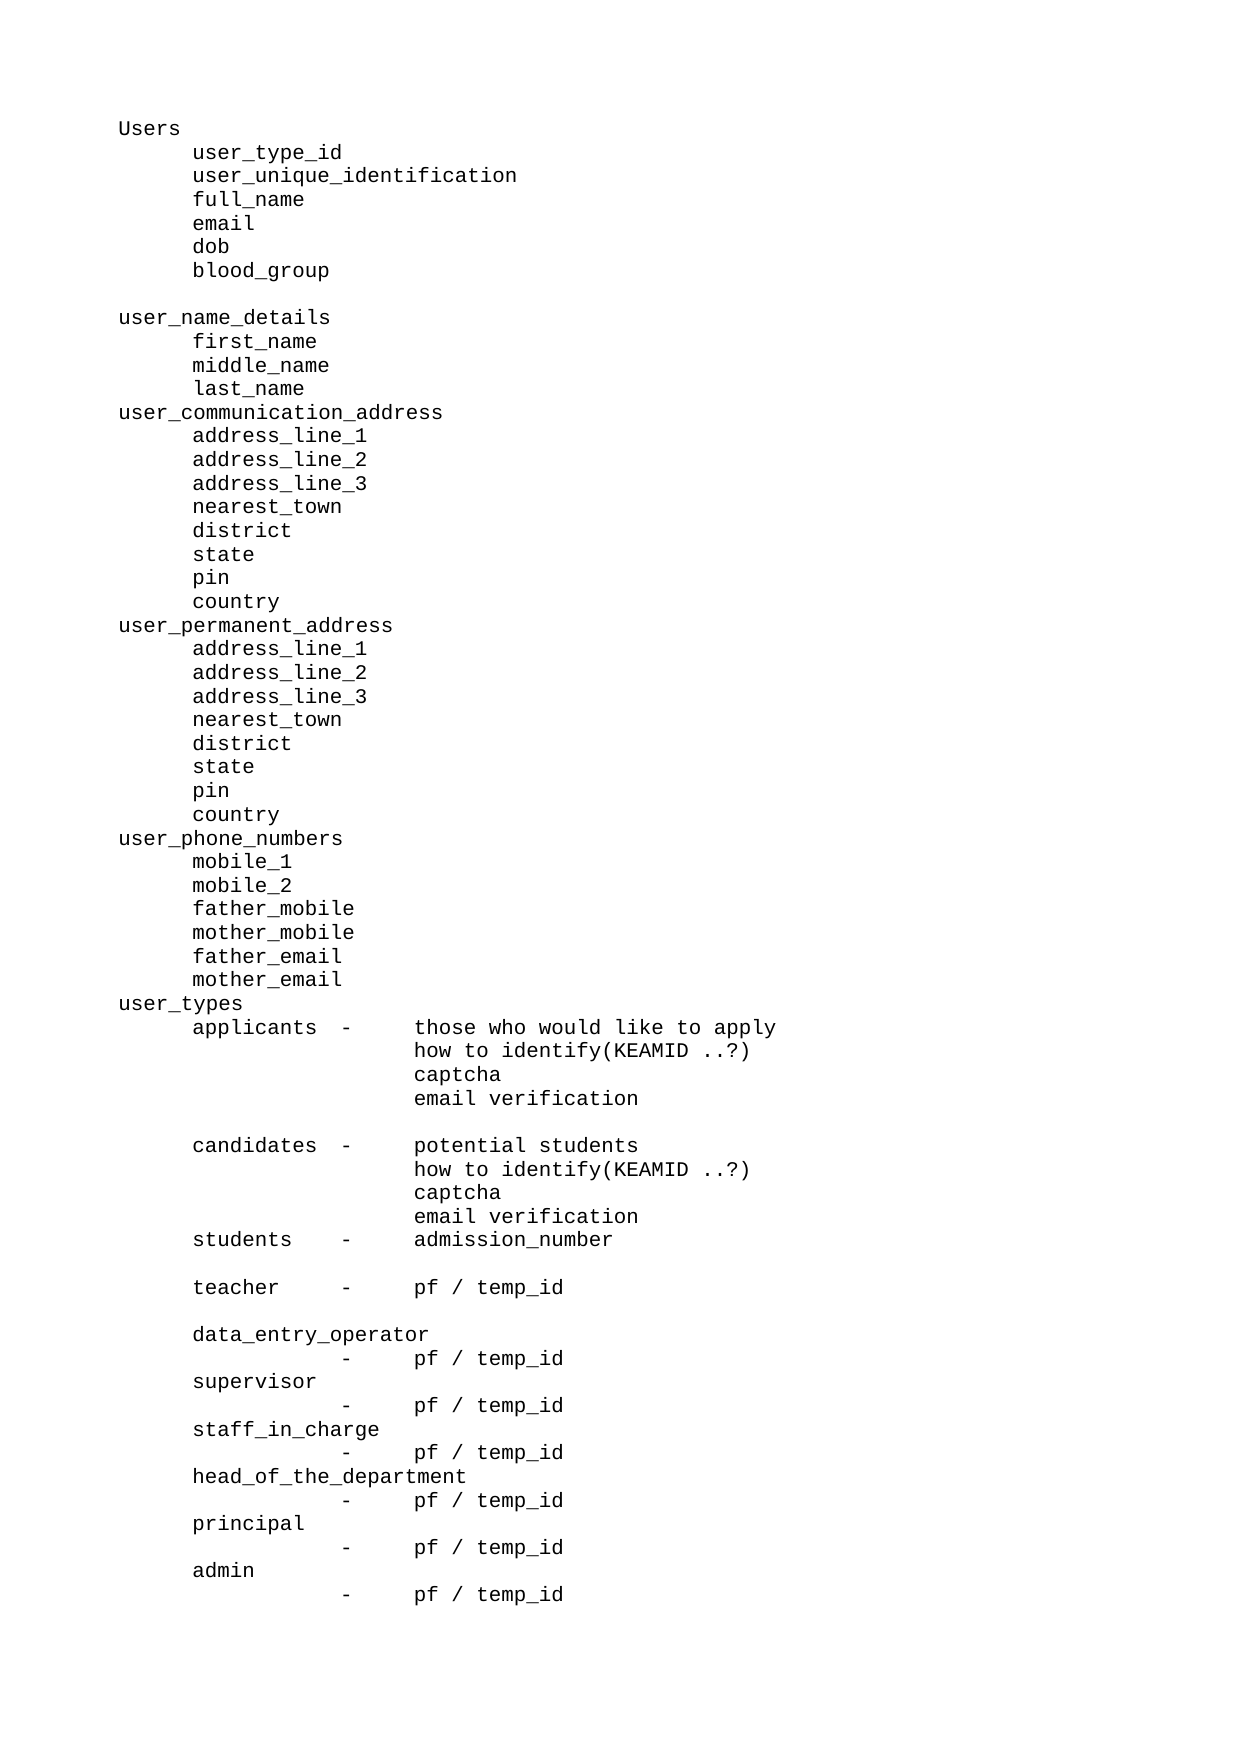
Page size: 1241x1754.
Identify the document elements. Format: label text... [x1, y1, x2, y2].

text - pf / temp_id [118, 1348, 1122, 1371]
text address_line_1 [118, 638, 1122, 662]
text teacher - pf / temp_id [118, 1277, 1122, 1300]
text user_type_id [118, 142, 1122, 165]
text students - admission_number [118, 1229, 1122, 1253]
text mobile_2 [118, 875, 1122, 898]
text pin [118, 780, 1122, 804]
text district [118, 733, 1122, 757]
text principal [118, 1513, 1122, 1537]
text address_line_3 [118, 686, 1122, 709]
text address_line_2 [118, 449, 1122, 473]
text district [118, 520, 1122, 544]
text email verification [118, 1206, 1122, 1229]
text full_name [118, 189, 1122, 213]
text father_mobile [118, 898, 1122, 922]
text country [118, 591, 1122, 615]
text staff_in_charge [118, 1419, 1122, 1442]
text data_entry_operator [118, 1324, 1122, 1348]
text how to identify(KEAMID ..?) [118, 1040, 1122, 1064]
text address_line_3 [118, 473, 1122, 496]
text middle_name [118, 354, 1122, 378]
text email [118, 213, 1122, 236]
text user_types [118, 993, 1122, 1017]
text mother_email [118, 969, 1122, 993]
text dob [118, 236, 1122, 260]
text - pf / temp_id [118, 1395, 1122, 1419]
text user_permanent_address [118, 615, 1122, 638]
text admin [118, 1561, 1122, 1584]
text address_line_2 [118, 662, 1122, 686]
text state [118, 544, 1122, 567]
text head_of_the_department [118, 1466, 1122, 1489]
text mother_mobile [118, 922, 1122, 946]
text applicants - those who would like to apply [118, 1017, 1122, 1040]
text first_name [118, 331, 1122, 354]
text country [118, 804, 1122, 827]
text how to identify(KEAMID ..?) [118, 1158, 1122, 1182]
text father_email [118, 946, 1122, 969]
text captcha [118, 1182, 1122, 1206]
text user_name_details [118, 307, 1122, 331]
text user_phone_numbers [118, 827, 1122, 851]
text nearest_town [118, 709, 1122, 733]
text address_line_1 [118, 426, 1122, 449]
text - pf / temp_id [118, 1442, 1122, 1466]
text blood_group [118, 260, 1122, 284]
text user_unique_identification [118, 165, 1122, 189]
text pin [118, 567, 1122, 591]
text - pf / temp_id [118, 1584, 1122, 1608]
text - pf / temp_id [118, 1489, 1122, 1513]
text state [118, 757, 1122, 780]
text user_communication_address [118, 402, 1122, 426]
text mobile_1 [118, 851, 1122, 875]
text Users [118, 118, 1122, 142]
text supervisor [118, 1371, 1122, 1395]
text nearest_town [118, 496, 1122, 520]
text - pf / temp_id [118, 1537, 1122, 1561]
text last_name [118, 378, 1122, 402]
text candidates - potential students [118, 1135, 1122, 1158]
text captcha [118, 1064, 1122, 1088]
text email verification [118, 1088, 1122, 1111]
